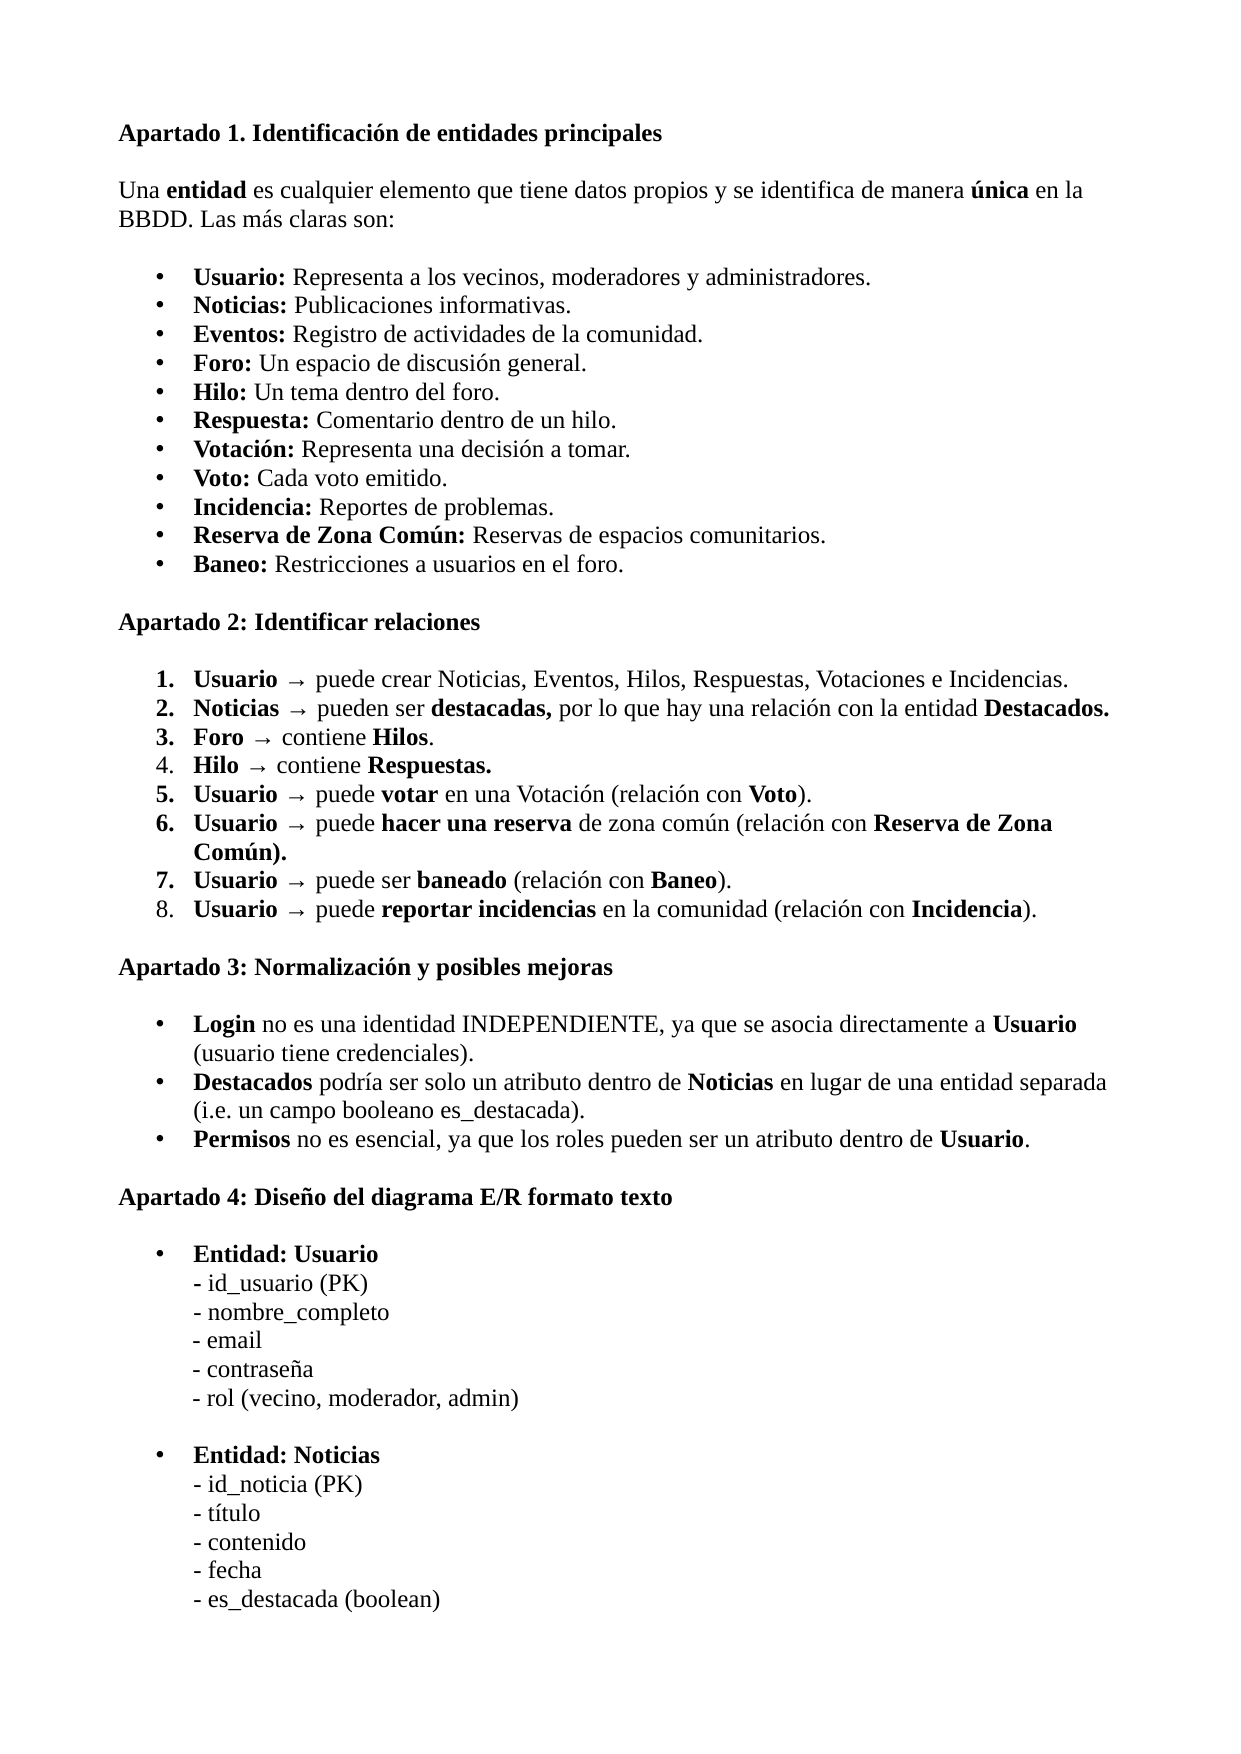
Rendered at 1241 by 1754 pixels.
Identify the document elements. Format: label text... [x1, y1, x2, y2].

list Usuario → puede hacer una reserva de zona común (relación con Reserva de Zona Común). [156, 808, 1122, 866]
list Hilo: Un tema dentro del foro. [156, 377, 1122, 406]
list Foro: Un espacio de discusión general. [156, 348, 1122, 377]
list Usuario → puede crear Noticias, Eventos, Hilos, Respuestas, Votaciones e Incidencias. [156, 664, 1122, 693]
list - título [156, 1498, 1122, 1527]
text - email [118, 1326, 1122, 1354]
list - id_noticia (PK) [156, 1469, 1122, 1498]
list Reserva de Zona Común: Reservas de espacios comunitarios. [156, 521, 1122, 549]
list - id_usuario (PK) [156, 1268, 1122, 1297]
list Entidad: Noticias [156, 1441, 1122, 1469]
list Eventos: Registro de actividades de la comunidad. [156, 319, 1122, 348]
list Noticias: Publicaciones informativas. [156, 291, 1122, 319]
list Usuario → puede votar en una Votación (relación con Voto). [156, 779, 1122, 808]
list Entidad: Usuario [156, 1239, 1122, 1268]
list - contenido [156, 1527, 1122, 1556]
text Apartado 1. Identificación de entidades principales [118, 118, 1122, 147]
list - es_destacada (boolean) [156, 1584, 1122, 1613]
list Voto: Cada voto emitido. [156, 463, 1122, 492]
list Login no es una identidad INDEPENDIENTE, ya que se asocia directamente a Usuario (usuario tiene credenciales). [156, 1009, 1122, 1067]
list Destacados podría ser solo un atributo dentro de Noticias en lugar de una entidad separada (i.e. un campo booleano es_destacada). [156, 1067, 1122, 1124]
list Permisos no es esencial, ya que los roles pueden ser un atributo dentro de Usuario. [156, 1124, 1122, 1153]
list Usuario: Representa a los vecinos, moderadores y administradores. [156, 262, 1122, 291]
list Usuario → puede reportar incidencias en la comunidad (relación con Incidencia). [156, 894, 1122, 923]
list Votación: Representa una decisión a tomar. [156, 434, 1122, 463]
text Apartado 3: Normalización y posibles mejoras [118, 952, 1122, 981]
list Baneo: Restricciones a usuarios en el foro. [156, 549, 1122, 578]
list Respuesta: Comentario dentro de un hilo. [156, 406, 1122, 434]
list Incidencia: Reportes de problemas. [156, 492, 1122, 521]
list Foro → contiene Hilos. [156, 722, 1122, 751]
text - rol (vecino, moderador, admin) [118, 1383, 1122, 1412]
text - contraseña [118, 1354, 1122, 1383]
list - nombre_completo [156, 1297, 1122, 1326]
text Apartado 2: Identificar relaciones [118, 607, 1122, 636]
list - fecha [156, 1556, 1122, 1584]
list Noticias → pueden ser destacadas, por lo que hay una relación con la entidad Destacados. [156, 693, 1122, 722]
text Apartado 4: Diseño del diagrama E/R formato texto [118, 1182, 1122, 1211]
list Usuario → puede ser baneado (relación con Baneo). [156, 866, 1122, 894]
text Una entidad es cualquier elemento que tiene datos propios y se identifica de manera única en la BBDD. Las más claras son: [118, 176, 1122, 233]
list Hilo → contiene Respuestas. [156, 751, 1122, 779]
